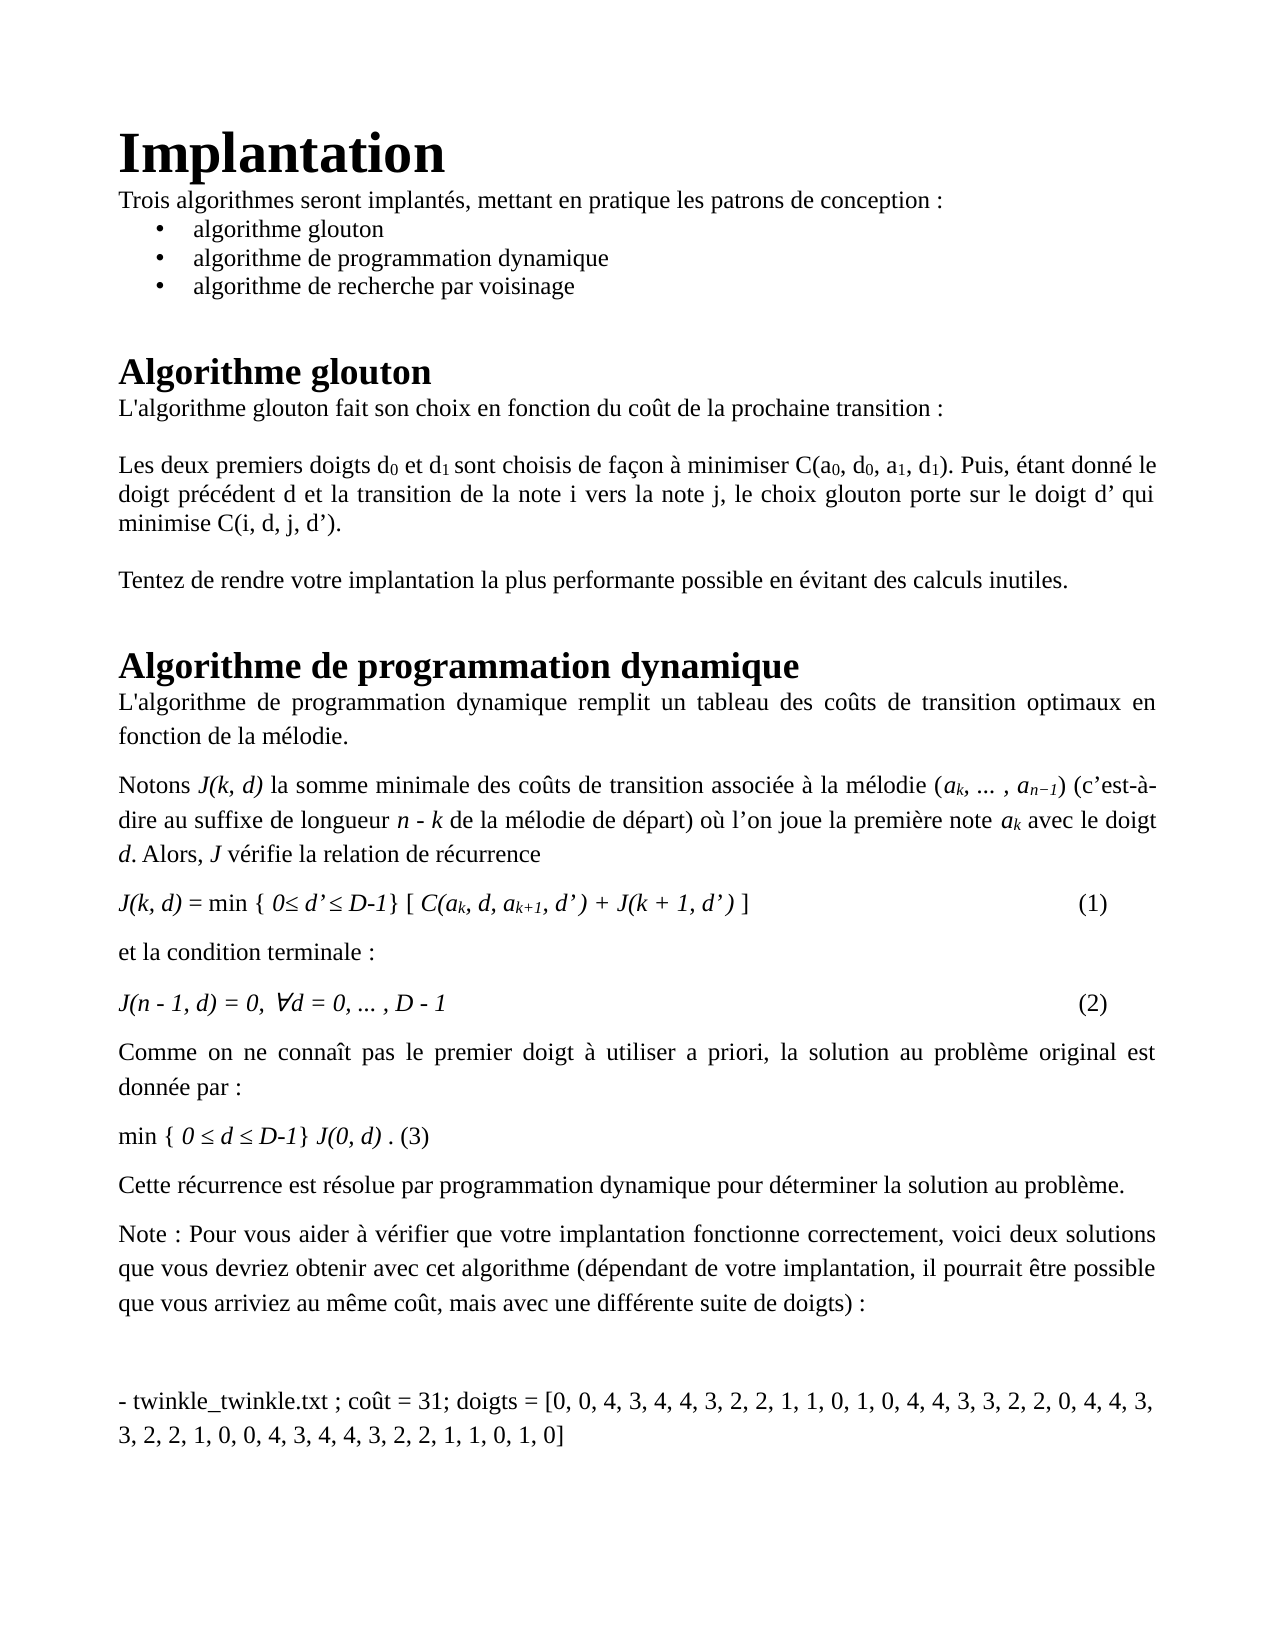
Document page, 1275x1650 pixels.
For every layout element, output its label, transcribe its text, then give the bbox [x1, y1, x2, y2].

text Note : Pour vous aider à vérifier que votre implantation fonctionne correctement, voici deux solutions que vous devriez obtenir avec cet algorithme (dépendant de votre implantation, il pourrait être possible que vous arriviez au même coût, mais avec une différente suite de doigts) : [118, 1219, 1157, 1317]
list algorithme de programmation dynamique [156, 243, 1157, 271]
text L'algorithme de programmation dynamique remplit un tableau des coûts de transition optimaux en fonction de la mélodie. [118, 687, 1157, 750]
list algorithme de recherche par voisinage [156, 271, 1157, 300]
text Trois algorithmes seront implantés, mettant en pratique les patrons de conception : [118, 185, 1157, 214]
subtitle Implantation [118, 118, 1157, 185]
subtitle Algorithme de programmation dynamique [118, 644, 1157, 687]
text et la condition terminale : [118, 937, 1157, 966]
text J(n - 1, d) = 0, ∀d = 0, ... , D - 1 (2) [118, 987, 1157, 1017]
text - twinkle_twinkle.txt ; coût = 31; doigts = [0, 0, 4, 3, 4, 4, 3, 2, 2, 1, 1, 0, 1, 0, 4, 4, 3, 3, 2, 2, 0, 4, 4, 3, 3, 2, 2, 1, 0, 0, 4, 3, 4, 4, 3, 2, 2, 1, 1, 0, 1, 0] [118, 1386, 1157, 1449]
text J(k, d) = min { 0≤ d’ ≤ D-1} [ C(ak, d, ak+1, d’ ) + J(k + 1, d’ ) ] (1) [118, 888, 1157, 917]
list algorithme glouton [156, 214, 1157, 243]
text L'algorithme glouton fait son choix en fonction du coût de la prochaine transition : [118, 393, 1157, 422]
text min { 0 ≤ d ≤ D-1} J(0, d) . (3) [118, 1121, 1157, 1150]
text Les deux premiers doigts d0 et d1 sont choisis de façon à minimiser C(a0, d0, a1, d1). Puis, étant donné le doigt précédent d et la transition de la note i vers la note j, le choix glouton porte sur le doigt d’ qui minimise C(i, d, j, d’). [118, 450, 1157, 537]
text Comme on ne connaît pas le premier doigt à utiliser a priori, la solution au problème original est donnée par : [118, 1037, 1157, 1101]
subtitle Algorithme glouton [118, 350, 1157, 393]
text Tentez de rendre votre implantation la plus performante possible en évitant des calculs inutiles. [118, 565, 1157, 594]
text Notons J(k, d) la somme minimale des coûts de transition associée à la mélodie (ak, ... , an−1) (c’est-à-dire au suffixe de longueur n - k de la mélodie de départ) où l’on joue la première note ak avec le doigt d. Alors, J vérifie la relation de récurrence [118, 770, 1157, 868]
text Cette récurrence est résolue par programmation dynamique pour déterminer la solution au problème. [118, 1170, 1157, 1199]
